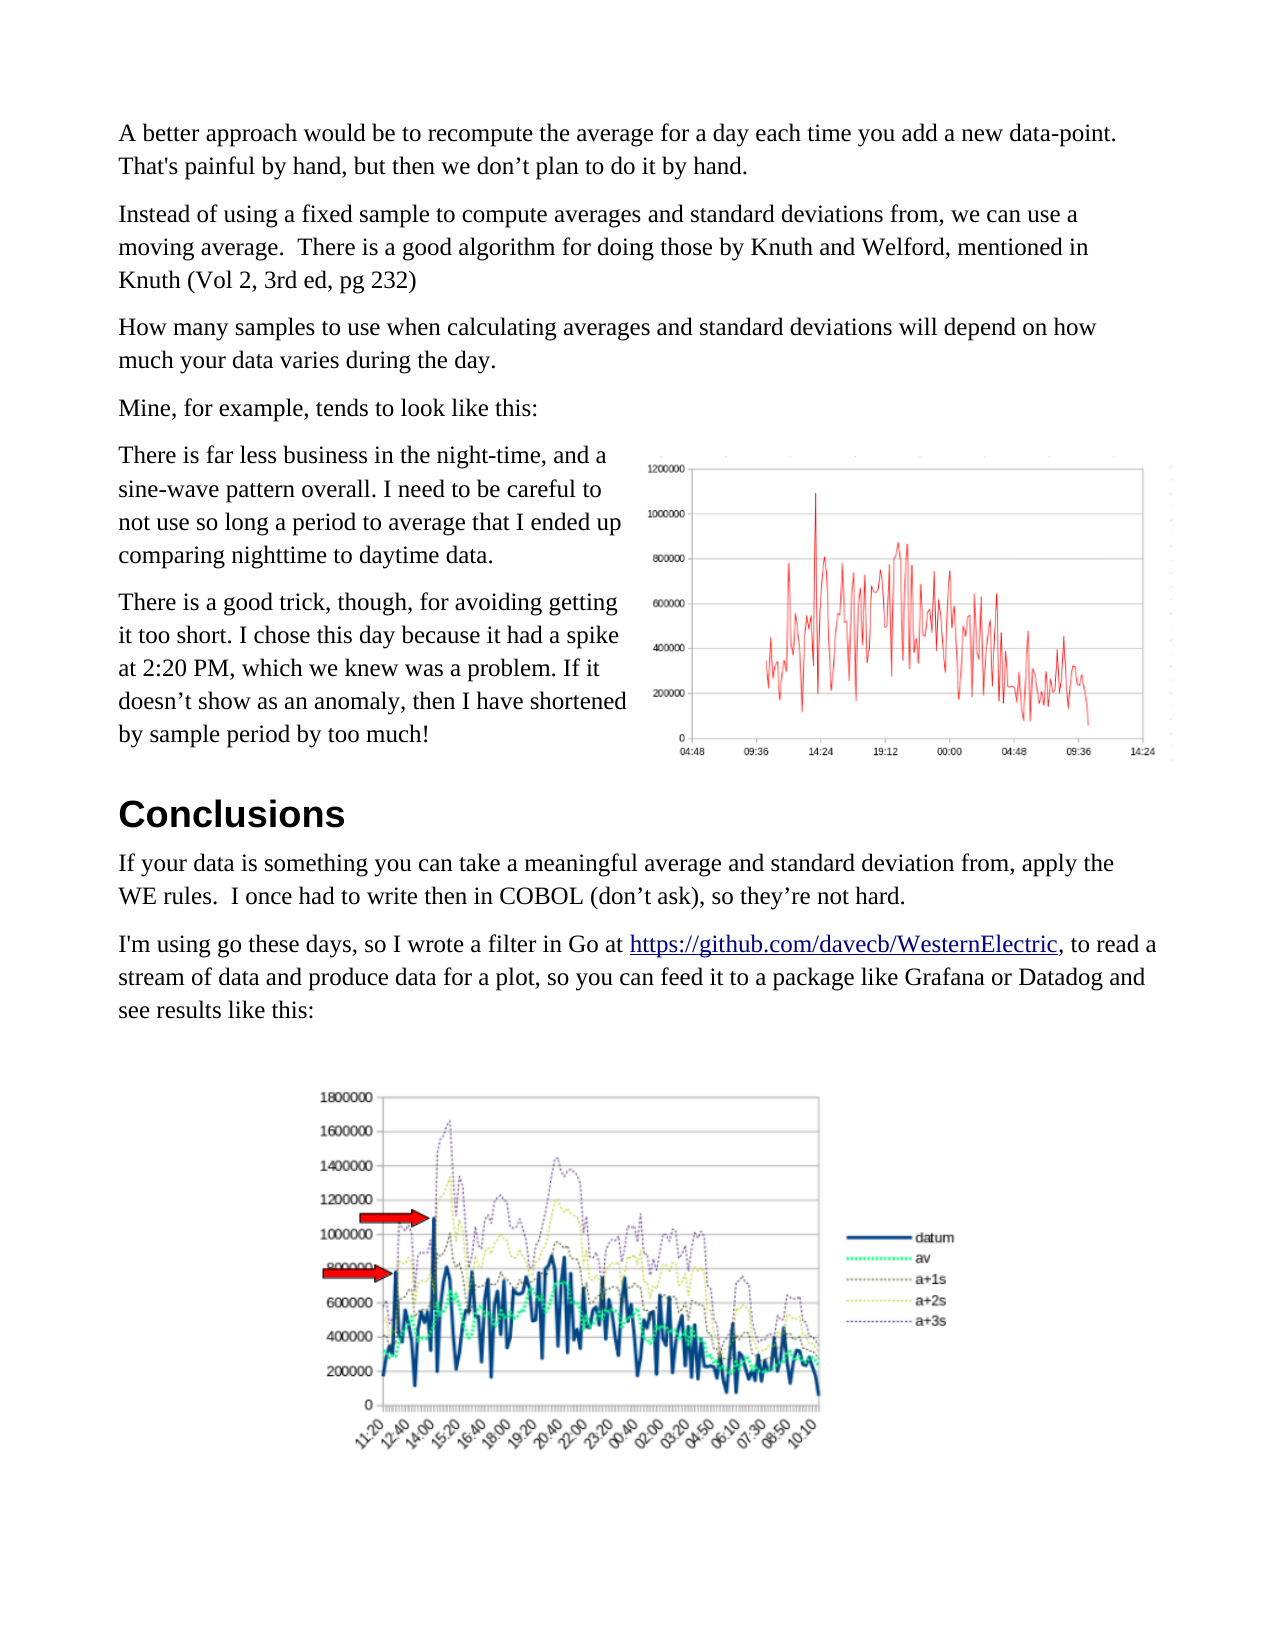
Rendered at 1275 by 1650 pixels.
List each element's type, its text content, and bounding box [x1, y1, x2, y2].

text Mine, for example, tends to look like this: [118, 393, 1157, 422]
picture [287, 1042, 988, 1498]
text I'm using go these days, so I wrote a filter in Go at https://github.com/davecb/WesternElectric, to read a stream of data and produce data for a plot, so you can feed it to a package like Grafana or Datadog and see results like this: [118, 929, 1157, 1023]
text If your data is something you can take a meaningful average and standard deviation from, apply the WE rules. I once had to write then in COBOL (don’t ask), so they’re not hard. [118, 848, 1157, 910]
picture [633, 440, 1180, 786]
text How many samples to use when calculating averages and standard deviations will depend on how much your data varies during the day. [118, 312, 1157, 374]
subtitle Conclusions [118, 792, 1157, 836]
text Instead of using a fixed sample to compute averages and standard deviations from, we can use a moving average. There is a good algorithm for doing those by Knuth and Welford, mentioned in Knuth (Vol 2, 3rd ed, pg 232) [118, 199, 1157, 293]
text There is a good trick, though, for avoiding getting it too short. I chose this day because it had a spike at 2:20 PM, which we knew was a problem. If it doesn’t show as an anomaly, then I have shortened by sample period by too much! [118, 587, 633, 748]
text A better approach would be to recompute the average for a day each time you add a new data-point. That's painful by hand, but then we don’t plan to do it by hand. [118, 118, 1157, 180]
text There is far less business in the night-time, and a sine-wave pattern overall. I need to be careful to not use so long a period to average that I ended up comparing nighttime to daytime data. [118, 441, 633, 568]
